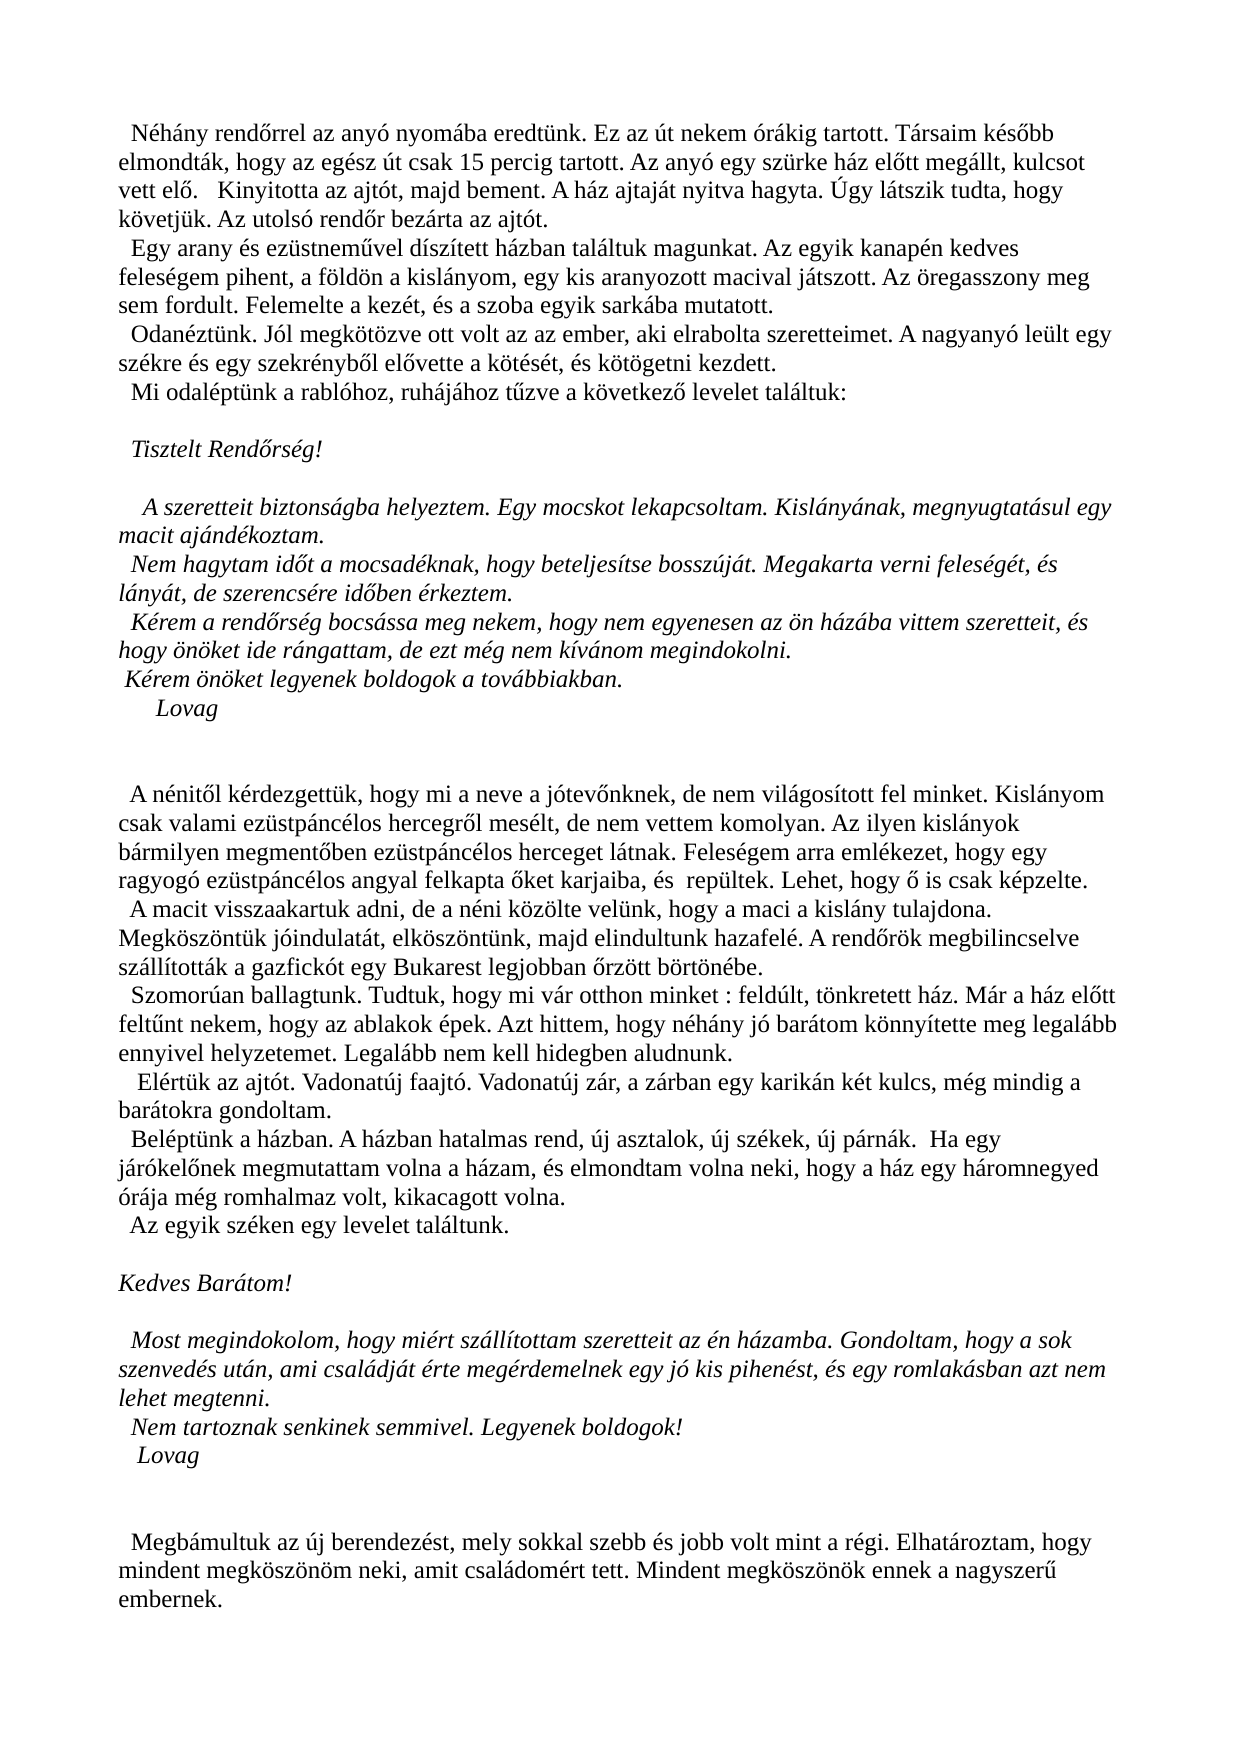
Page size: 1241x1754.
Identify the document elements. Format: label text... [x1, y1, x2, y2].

text Kedves Barátom! [118, 1268, 1122, 1297]
text Szomorúan ballagtunk. Tudtuk, hogy mi vár otthon minket : feldúlt, tönkretett ház. Már a ház előtt feltűnt nekem, hogy az ablakok épek. Azt hittem, hogy néhány jó barátom könnyítette meg legalább ennyivel helyzetemet. Legalább nem kell hidegben aludnunk. [118, 981, 1122, 1067]
text Az egyik széken egy levelet találtunk. [118, 1211, 1122, 1239]
text Egy arany és ezüstneművel díszített házban találtuk magunkat. Az egyik kanapén kedves feleségem pihent, a földön a kislányom, egy kis aranyozott macival játszott. Az öregasszony meg sem fordult. Felemelte a kezét, és a szoba egyik sarkába mutatott. [118, 233, 1122, 319]
text A macit visszaakartuk adni, de a néni közölte velünk, hogy a maci a kislány tulajdona. Megköszöntük jóindulatát, elköszöntünk, majd elindultunk hazafelé. A rendőrök megbilincselve szállították a gazfickót egy Bukarest legjobban őrzött börtönébe. [118, 894, 1122, 981]
text A szeretteit biztonságba helyeztem. Egy mocskot lekapcsoltam. Kislányának, megnyugtatásul egy macit ajándékoztam. [118, 492, 1122, 549]
text Mi odaléptünk a rablóhoz, ruhájához tűzve a következő levelet találtuk: [118, 377, 1122, 406]
text Néhány rendőrrel az anyó nyomába eredtünk. Ez az út nekem órákig tartott. Társaim később elmondták, hogy az egész út csak 15 percig tartott. Az anyó egy szürke ház előtt megállt, kulcsot vett elő. Kinyitotta az ajtót, majd bement. A ház ajtaját nyitva hagyta. Úgy látszik tudta, hogy követjük. Az utolsó rendőr bezárta az ajtót. [118, 118, 1122, 233]
text Nem tartoznak senkinek semmivel. Legyenek boldogok! [118, 1412, 1122, 1441]
text Odanéztünk. Jól megkötözve ott volt az az ember, aki elrabolta szeretteimet. A nagyanyó leült egy székre és egy szekrényből elővette a kötését, és kötögetni kezdett. [118, 319, 1122, 377]
text Elértük az ajtót. Vadonatúj faajtó. Vadonatúj zár, a zárban egy karikán két kulcs, még mindig a barátokra gondoltam. [118, 1067, 1122, 1124]
text Beléptünk a házban. A házban hatalmas rend, új asztalok, új székek, új párnák. Ha egy járókelőnek megmutattam volna a házam, és elmondtam volna neki, hogy a ház egy háromnegyed órája még romhalmaz volt, kikacagott volna. [118, 1124, 1122, 1211]
text Kérem önöket legyenek boldogok a továbbiakban. [118, 664, 1122, 693]
text A nénitől kérdezgettük, hogy mi a neve a jótevőnknek, de nem világosított fel minket. Kislányom csak valami ezüstpáncélos hercegről mesélt, de nem vettem komolyan. Az ilyen kislányok bármilyen megmentőben ezüstpáncélos herceget látnak. Feleségem arra emlékezet, hogy egy ragyogó ezüstpáncélos angyal felkapta őket karjaiba, és repültek. Lehet, hogy ő is csak képzelte. [118, 779, 1122, 894]
text Lovag [118, 693, 1122, 722]
text Kérem a rendőrség bocsássa meg nekem, hogy nem egyenesen az ön házába vittem szeretteit, és hogy önöket ide rángattam, de ezt még nem kívánom megindokolni. [118, 607, 1122, 664]
text Most megindokolom, hogy miért szállítottam szeretteit az én házamba. Gondoltam, hogy a sok szenvedés után, ami családját érte megérdemelnek egy jó kis pihenést, és egy romlakásban azt nem lehet megtenni. [118, 1326, 1122, 1412]
text Tisztelt Rendőrség! [118, 434, 1122, 463]
text Megbámultuk az új berendezést, mely sokkal szebb és jobb volt mint a régi. Elhatároztam, hogy mindent megköszönöm neki, amit családomért tett. Mindent megköszönök ennek a nagyszerű embernek. [118, 1527, 1122, 1613]
text Lovag [118, 1441, 1122, 1469]
text Nem hagytam időt a mocsadéknak, hogy beteljesítse bosszúját. Megakarta verni feleségét, és lányát, de szerencsére időben érkeztem. [118, 549, 1122, 607]
